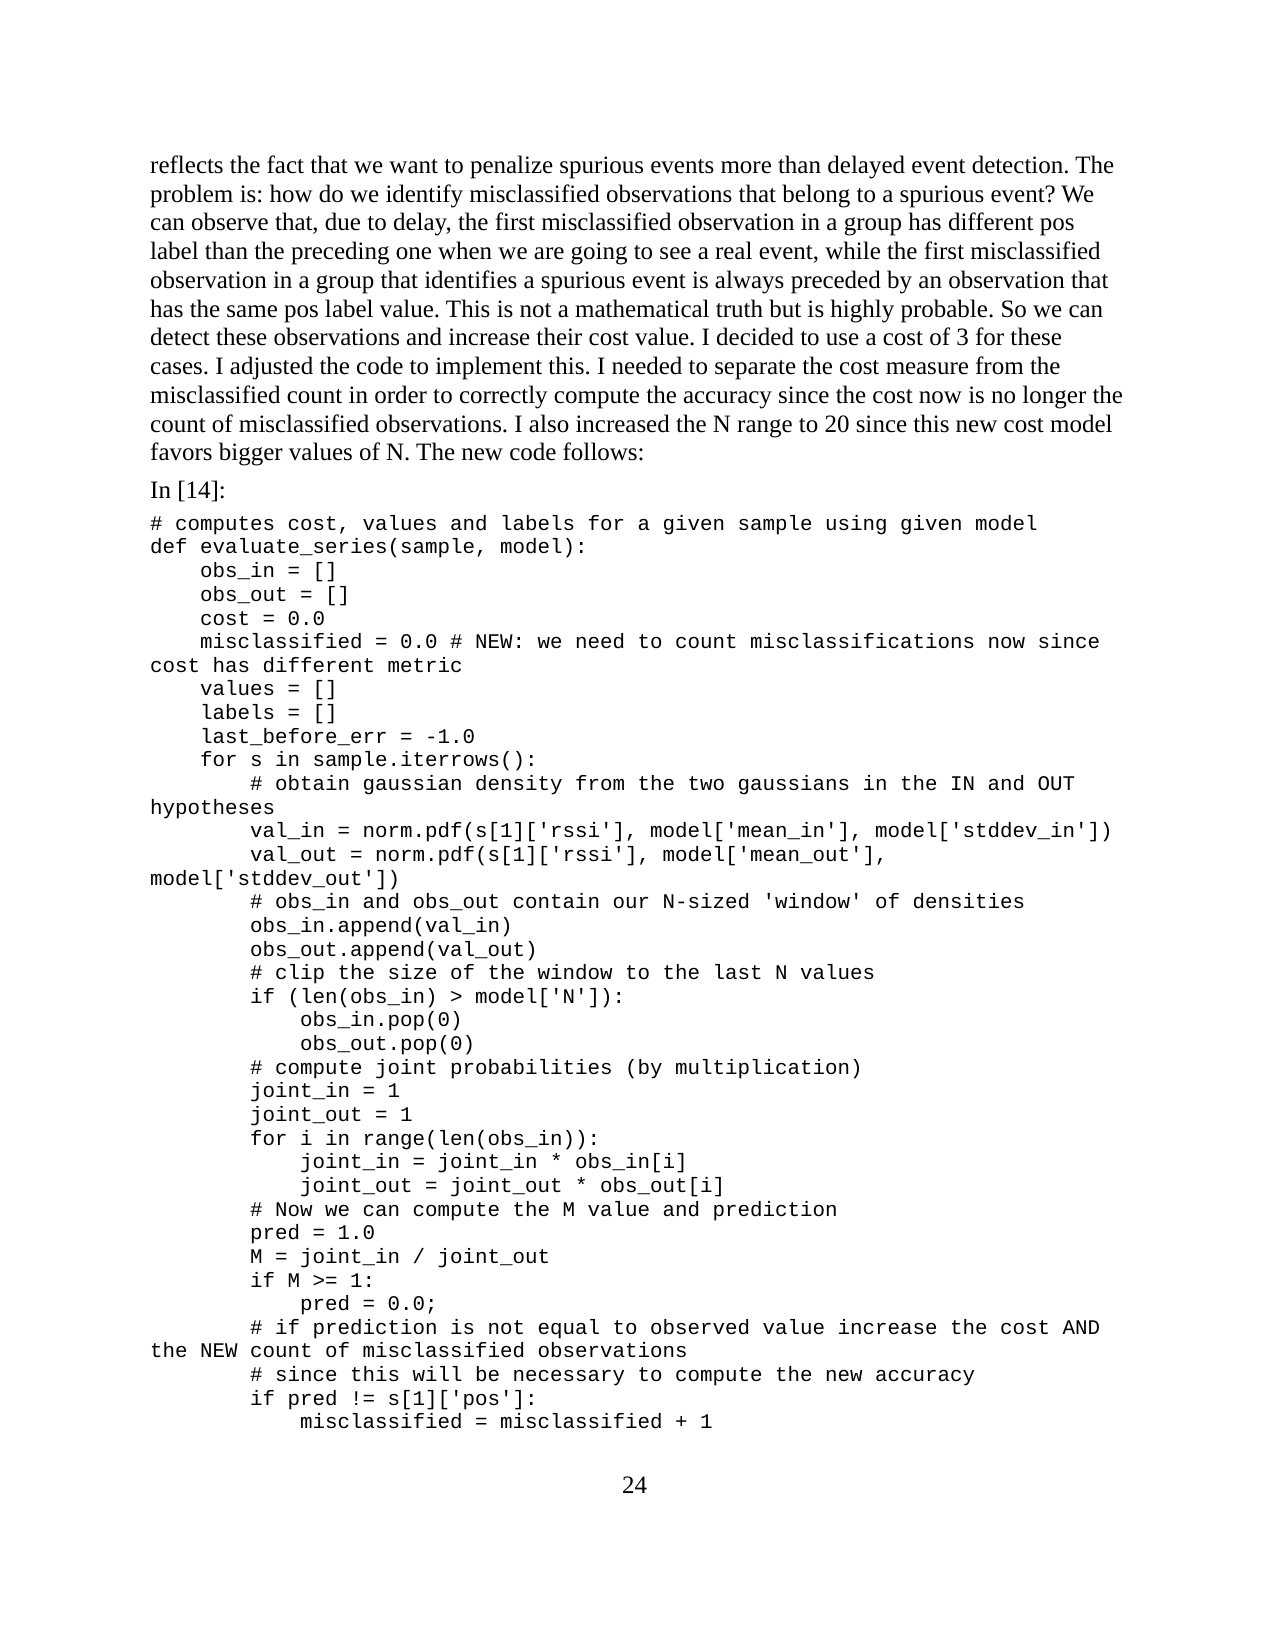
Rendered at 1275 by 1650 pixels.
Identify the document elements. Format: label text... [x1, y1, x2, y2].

text values = [] [150, 678, 1125, 702]
text if M >= 1: [150, 1269, 1125, 1293]
text for s in sample.iterrows(): [150, 749, 1125, 773]
text for i in range(len(obs_in)): [150, 1128, 1125, 1151]
text def evaluate_series(sample, model): [150, 537, 1125, 560]
text reflects the fact that we want to penalize spurious events more than delayed event detection. The problem is: how do we identify misclassified observations that belong to a spurious event? We can observe that, due to delay, the first misclassified observation in a group has different pos label than the preceding one when we are going to see a real event, while the first misclassified observation in a group that identifies a spurious event is always preceded by an observation that has the same pos label value. This is not a mathematical truth but is highly probable. So we can detect these observations and increase their cost value. I decided to use a cost of 3 for these cases. I adjusted the code to implement this. I needed to separate the cost measure from the misclassified count in order to correctly compute the accuracy since the cost now is no longer the count of misclassified observations. I also increased the N range to 20 since this new cost model favors bigger values of N. The new code follows: [150, 150, 1125, 466]
text obs_out.pop(0) [150, 1033, 1125, 1057]
text # computes cost, values and labels for a given sample using given model [150, 513, 1125, 537]
text In [14]: [150, 475, 1125, 504]
text pred = 0.0; [150, 1293, 1125, 1317]
text obs_in.pop(0) [150, 1009, 1125, 1033]
text obs_in.append(val_in) [150, 915, 1125, 938]
text joint_in = 1 [150, 1080, 1125, 1104]
text if pred != s[1]['pos']: [150, 1388, 1125, 1411]
text M = joint_in / joint_out [150, 1246, 1125, 1269]
text misclassified = misclassified + 1 [150, 1411, 1125, 1435]
text # compute joint probabilities (by multiplication) [150, 1057, 1125, 1080]
text joint_out = joint_out * obs_out[i] [150, 1175, 1125, 1199]
text joint_out = 1 [150, 1104, 1125, 1128]
text joint_in = joint_in * obs_in[i] [150, 1151, 1125, 1175]
text # if prediction is not equal to observed value increase the cost AND the NEW count of misclassified observations [150, 1317, 1125, 1364]
text obs_in = [] [150, 560, 1125, 584]
text cost = 0.0 [150, 607, 1125, 631]
text misclassified = 0.0 # NEW: we need to count misclassifications now since cost has different metric [150, 631, 1125, 678]
text # clip the size of the window to the last N values [150, 962, 1125, 986]
text pred = 1.0 [150, 1222, 1125, 1246]
text # since this will be necessary to compute the new accuracy [150, 1364, 1125, 1388]
text last_before_err = -1.0 [150, 726, 1125, 749]
text labels = [] [150, 702, 1125, 726]
text val_out = norm.pdf(s[1]['rssi'], model['mean_out'], model['stddev_out']) [150, 844, 1125, 891]
text val_in = norm.pdf(s[1]['rssi'], model['mean_in'], model['stddev_in']) [150, 820, 1125, 844]
text # obtain gaussian density from the two gaussians in the IN and OUT hypotheses [150, 773, 1125, 820]
text obs_out = [] [150, 584, 1125, 607]
text obs_out.append(val_out) [150, 938, 1125, 962]
text if (len(obs_in) > model['N']): [150, 986, 1125, 1009]
text # Now we can compute the M value and prediction [150, 1199, 1125, 1222]
text # obs_in and obs_out contain our N-sized 'window' of densities [150, 891, 1125, 915]
